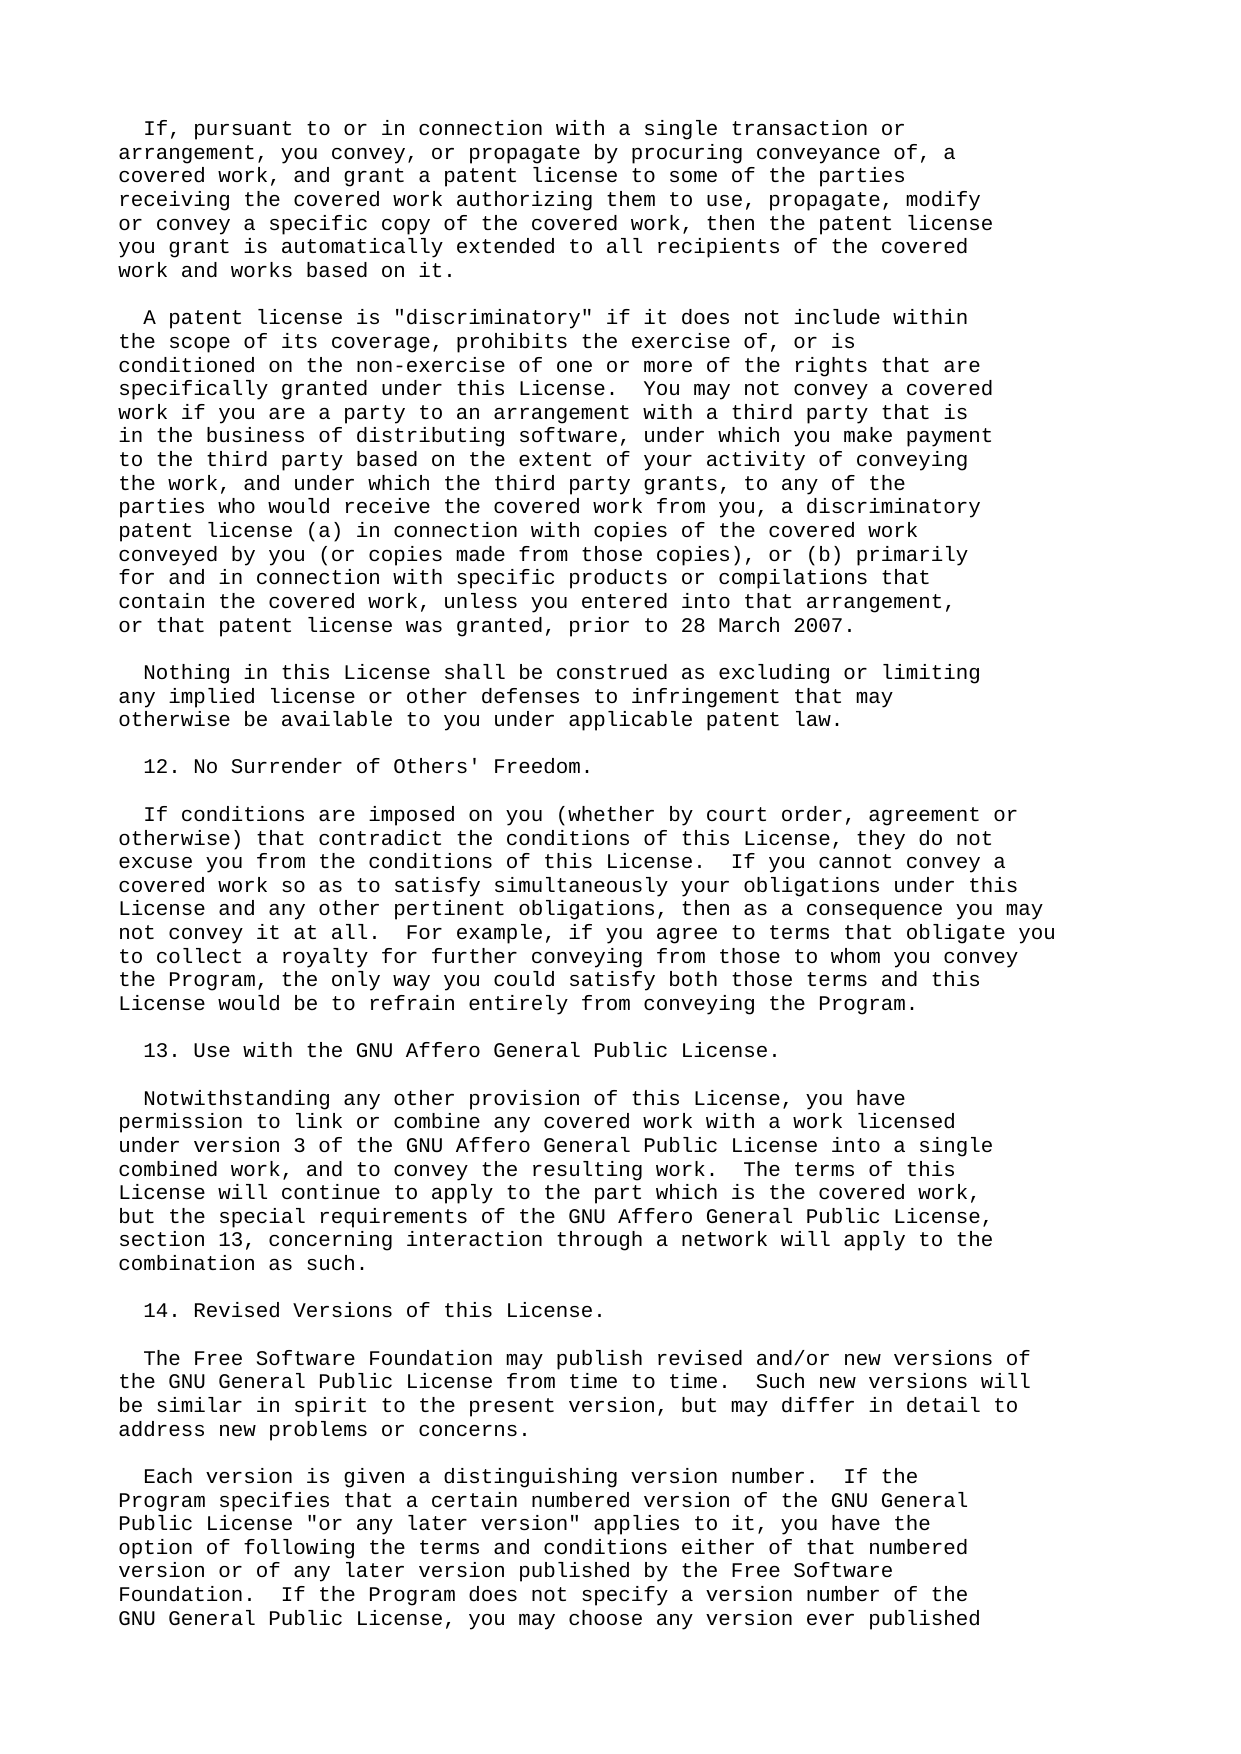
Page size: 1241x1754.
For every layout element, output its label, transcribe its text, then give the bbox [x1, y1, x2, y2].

text conveyed by you (or copies made from those copies), or (b) primarily [118, 544, 1122, 567]
text the GNU General Public License from time to time. Such new versions will [118, 1371, 1122, 1395]
text specifically granted under this License. You may not convey a covered [118, 378, 1122, 402]
text to collect a royalty for further conveying from those to whom you convey [118, 946, 1122, 969]
text Nothing in this License shall be construed as excluding or limiting [118, 662, 1122, 686]
text combination as such. [118, 1253, 1122, 1277]
text License and any other pertinent obligations, then as a consequence you may [118, 898, 1122, 922]
text excuse you from the conditions of this License. If you cannot convey a [118, 851, 1122, 875]
text section 13, concerning interaction through a network will apply to the [118, 1229, 1122, 1253]
text Foundation. If the Program does not specify a version number of the [118, 1584, 1122, 1608]
text Notwithstanding any other provision of this License, you have [118, 1088, 1122, 1111]
text 12. No Surrender of Others' Freedom. [118, 757, 1122, 780]
text covered work, and grant a patent license to some of the parties [118, 165, 1122, 189]
text but the special requirements of the GNU Affero General Public License, [118, 1206, 1122, 1229]
text permission to link or combine any covered work with a work licensed [118, 1111, 1122, 1135]
text or convey a specific copy of the covered work, then the patent license [118, 213, 1122, 236]
text to the third party based on the extent of your activity of conveying [118, 449, 1122, 473]
text the Program, the only way you could satisfy both those terms and this [118, 969, 1122, 993]
text combined work, and to convey the resulting work. The terms of this [118, 1158, 1122, 1182]
text any implied license or other defenses to infringement that may [118, 686, 1122, 709]
text A patent license is "discriminatory" if it does not include within [118, 307, 1122, 331]
text receiving the covered work authorizing them to use, propagate, modify [118, 189, 1122, 213]
text be similar in spirit to the present version, but may differ in detail to [118, 1395, 1122, 1419]
text version or of any later version published by the Free Software [118, 1561, 1122, 1584]
text Program specifies that a certain numbered version of the GNU General [118, 1489, 1122, 1513]
text Public License "or any later version" applies to it, you have the [118, 1513, 1122, 1537]
text address new problems or concerns. [118, 1419, 1122, 1442]
text covered work so as to satisfy simultaneously your obligations under this [118, 875, 1122, 898]
text License would be to refrain entirely from conveying the Program. [118, 993, 1122, 1017]
text the work, and under which the third party grants, to any of the [118, 473, 1122, 496]
text If conditions are imposed on you (whether by court order, agreement or [118, 804, 1122, 827]
text If, pursuant to or in connection with a single transaction or [118, 118, 1122, 142]
text Each version is given a distinguishing version number. If the [118, 1466, 1122, 1489]
text contain the covered work, unless you entered into that arrangement, [118, 591, 1122, 615]
text parties who would receive the covered work from you, a discriminatory [118, 496, 1122, 520]
text The Free Software Foundation may publish revised and/or new versions of [118, 1348, 1122, 1371]
text 13. Use with the GNU Affero General Public License. [118, 1040, 1122, 1064]
text not convey it at all. For example, if you agree to terms that obligate you [118, 922, 1122, 946]
text 14. Revised Versions of this License. [118, 1300, 1122, 1324]
text or that patent license was granted, prior to 28 March 2007. [118, 615, 1122, 638]
text otherwise) that contradict the conditions of this License, they do not [118, 827, 1122, 851]
text the scope of its coverage, prohibits the exercise of, or is [118, 331, 1122, 354]
text option of following the terms and conditions either of that numbered [118, 1537, 1122, 1561]
text conditioned on the non-exercise of one or more of the rights that are [118, 354, 1122, 378]
text arrangement, you convey, or propagate by procuring conveyance of, a [118, 142, 1122, 165]
text you grant is automatically extended to all recipients of the covered [118, 236, 1122, 260]
text patent license (a) in connection with copies of the covered work [118, 520, 1122, 544]
text otherwise be available to you under applicable patent law. [118, 709, 1122, 733]
text work and works based on it. [118, 260, 1122, 284]
text License will continue to apply to the part which is the covered work, [118, 1182, 1122, 1206]
text in the business of distributing software, under which you make payment [118, 426, 1122, 449]
text under version 3 of the GNU Affero General Public License into a single [118, 1135, 1122, 1158]
text for and in connection with specific products or compilations that [118, 567, 1122, 591]
text work if you are a party to an arrangement with a third party that is [118, 402, 1122, 426]
text GNU General Public License, you may choose any version ever published [118, 1608, 1122, 1631]
